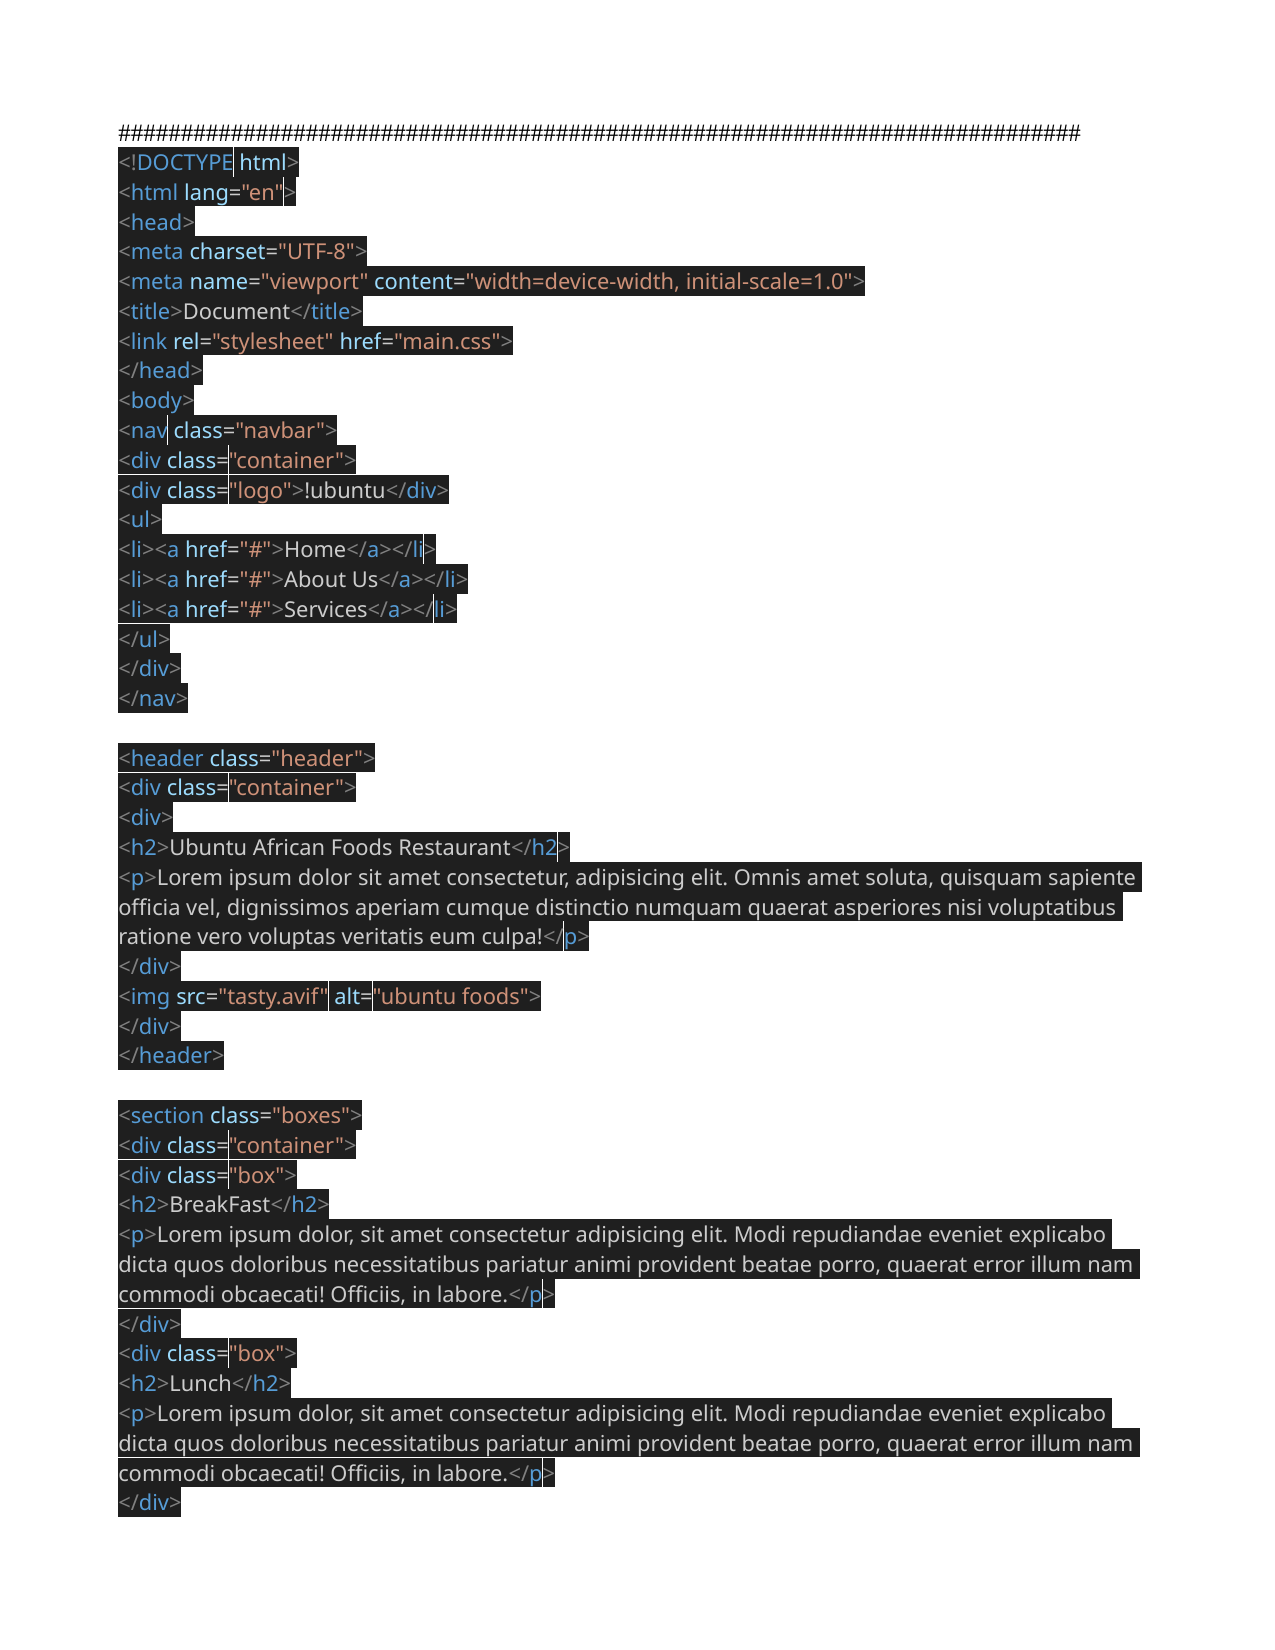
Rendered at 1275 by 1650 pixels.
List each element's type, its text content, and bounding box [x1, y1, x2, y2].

text <div class="container"> [118, 445, 1157, 474]
text <!DOCTYPE html> [118, 147, 1157, 177]
text <div class="box"> [118, 1159, 1157, 1189]
text </div> [118, 1487, 1157, 1517]
text <meta charset="UTF-8"> [118, 236, 1157, 266]
text <div> [118, 802, 1157, 832]
text <meta name="viewport" content="width=device-width, initial-scale=1.0"> [118, 266, 1157, 296]
text </ul> [118, 623, 1157, 653]
text <li><a href="#">About Us</a></li> [118, 564, 1157, 594]
text </nav> [118, 683, 1157, 713]
text <img src="tasty.avif" alt="ubuntu foods"> [118, 981, 1157, 1011]
text <li><a href="#">Services</a></li> [118, 594, 1157, 623]
text <link rel="stylesheet" href="main.css"> [118, 326, 1157, 355]
text <section class="boxes"> [118, 1100, 1157, 1130]
text <li><a href="#">Home</a></li> [118, 534, 1157, 564]
text </header> [118, 1041, 1157, 1070]
text <body> [118, 385, 1157, 415]
text <nav class="navbar"> [118, 415, 1157, 445]
text <p>Lorem ipsum dolor, sit amet consectetur adipisicing elit. Modi repudiandae eveniet explicabo dicta quos doloribus necessitatibus pariatur animi provident beatae porro, quaerat error illum nam commodi obcaecati! Officiis, in labore.</p> [118, 1219, 1157, 1308]
text <div class="container"> [118, 772, 1157, 802]
text <header class="header"> [118, 743, 1157, 772]
text <p>Lorem ipsum dolor sit amet consectetur, adipisicing elit. Omnis amet soluta, quisquam sapiente officia vel, dignissimos aperiam cumque distinctio numquam quaerat asperiores nisi voluptatibus ratione vero voluptas veritatis eum culpa!</p> [118, 862, 1157, 951]
text <head> [118, 206, 1157, 236]
text </div> [118, 1011, 1157, 1041]
text <ul> [118, 504, 1157, 534]
text <h2>BreakFast</h2> [118, 1189, 1157, 1219]
text <div class="box"> [118, 1338, 1157, 1368]
text <p>Lorem ipsum dolor, sit amet consectetur adipisicing elit. Modi repudiandae eveniet explicabo dicta quos doloribus necessitatibus pariatur animi provident beatae porro, quaerat error illum nam commodi obcaecati! Officiis, in labore.</p> [118, 1398, 1157, 1487]
text </div> [118, 1308, 1157, 1338]
text <html lang="en"> [118, 177, 1157, 206]
text <h2>Ubuntu African Foods Restaurant</h2> [118, 832, 1157, 862]
text </div> [118, 951, 1157, 981]
text </head> [118, 355, 1157, 385]
text <div class="container"> [118, 1130, 1157, 1159]
text <h2>Lunch</h2> [118, 1368, 1157, 1398]
text </div> [118, 653, 1157, 683]
text <div class="logo">!ubuntu</div> [118, 474, 1157, 504]
text <title>Document</title> [118, 296, 1157, 326]
text ############################################################################# [118, 118, 1157, 147]
